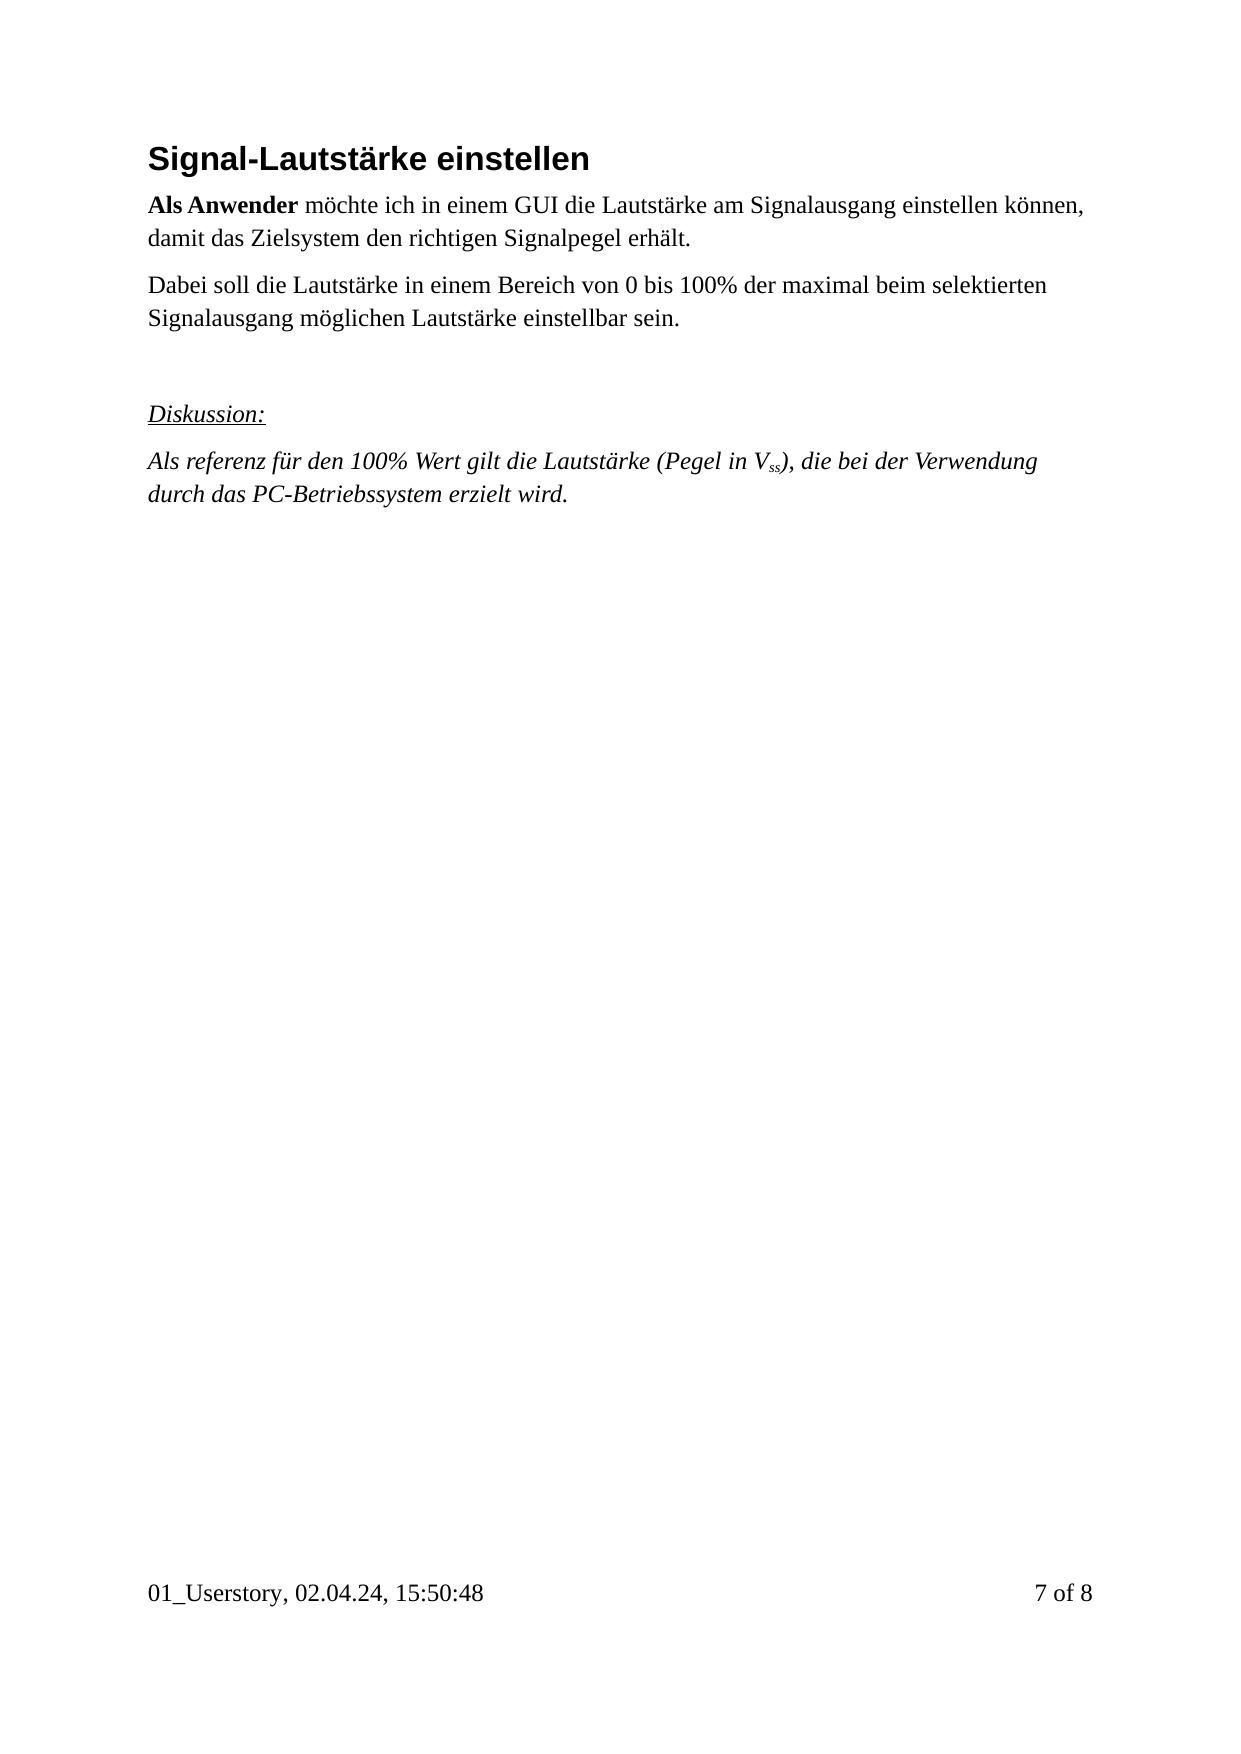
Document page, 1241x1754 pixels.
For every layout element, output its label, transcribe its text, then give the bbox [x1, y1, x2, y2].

subtitle Signal-Lautstärke einstellen [148, 139, 1093, 177]
text Diskussion: [148, 399, 1093, 427]
text Als Anwender möchte ich in einem GUI die Lautstärke am Signalausgang einstellen können, damit das Zielsystem den richtigen Signalpegel erhält. [148, 190, 1093, 252]
text Dabei soll die Lautstärke in einem Bereich von 0 bis 100% der maximal beim selektierten Signalausgang möglichen Lautstärke einstellbar sein. [148, 271, 1093, 332]
text Als referenz für den 100% Wert gilt die Lautstärke (Pegel in Vss), die bei der Verwendung durch das PC-Betriebssystem erzielt wird. [148, 446, 1093, 508]
